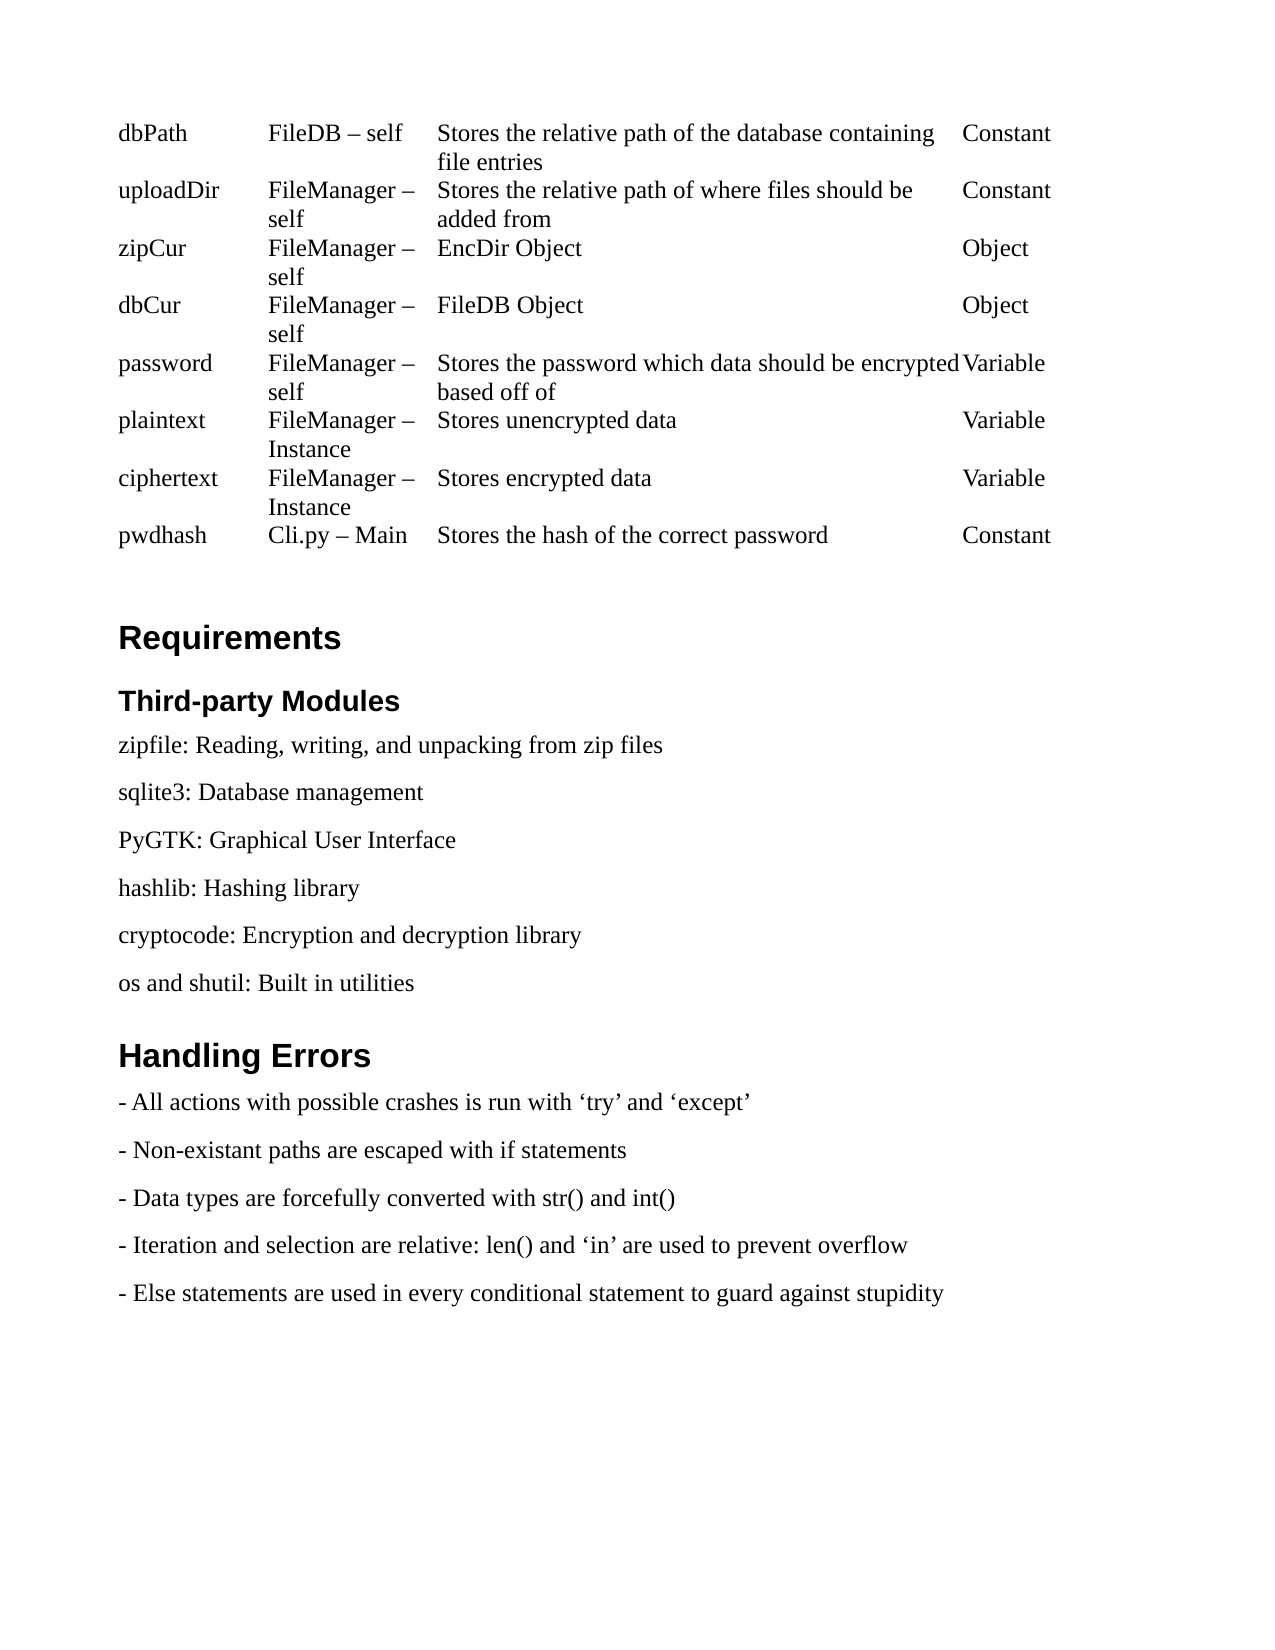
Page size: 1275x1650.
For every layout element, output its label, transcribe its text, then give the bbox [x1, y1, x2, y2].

table_cell pwdhash [118, 521, 268, 549]
text PyGTK: Graphical User Interface [118, 825, 1157, 854]
table_cell Stores the hash of the correct password [437, 521, 962, 549]
table_cell plaintext [118, 406, 268, 463]
table_cell FileManager – self [268, 291, 437, 348]
text hashlib: Hashing library [118, 873, 1157, 901]
subtitle Third-party Modules [118, 683, 1157, 717]
table_cell Stores the password which data should be encrypted based off of [437, 348, 962, 406]
subtitle Handling Errors [118, 1036, 1157, 1075]
text - Iteration and selection are relative: len() and ‘in’ are used to prevent overflow [118, 1230, 1157, 1259]
table_cell password [118, 348, 268, 406]
table_cell FileDB – self [268, 118, 437, 176]
table_cell zipCur [118, 233, 268, 291]
text - Non-existant paths are escaped with if statements [118, 1135, 1157, 1164]
table_cell Constant [962, 176, 1157, 233]
table_cell Stores the relative path of where files should be added from [437, 176, 962, 233]
text - Else statements are used in every conditional statement to guard against stupidity [118, 1278, 1157, 1307]
table_cell Variable [962, 348, 1157, 406]
table_cell Variable [962, 406, 1157, 463]
table_cell EncDir Object [437, 233, 962, 291]
table_cell FileManager – Instance [268, 463, 437, 521]
table_cell uploadDir [118, 176, 268, 233]
text - All actions with possible crashes is run with ‘try’ and ‘except’ [118, 1087, 1157, 1116]
table_cell ciphertext [118, 463, 268, 521]
table_cell Constant [962, 118, 1157, 176]
table_cell Object [962, 291, 1157, 348]
table_cell Object [962, 233, 1157, 291]
table_cell FileDB Object [437, 291, 962, 348]
table_cell dbPath [118, 118, 268, 176]
table_cell Stores unencrypted data [437, 406, 962, 463]
table_cell FileManager – Instance [268, 406, 437, 463]
text sqlite3: Database management [118, 777, 1157, 806]
text zipfile: Reading, writing, and unpacking from zip files [118, 730, 1157, 758]
text cryptocode: Encryption and decryption library [118, 920, 1157, 949]
table_cell dbCur [118, 291, 268, 348]
table_cell FileManager – self [268, 348, 437, 406]
table_cell Constant [962, 521, 1157, 549]
table_cell Cli.py – Main [268, 521, 437, 549]
table_cell Variable [962, 463, 1157, 521]
table_cell Stores encrypted data [437, 463, 962, 521]
table_cell FileManager – self [268, 233, 437, 291]
text - Data types are forcefully converted with str() and int() [118, 1183, 1157, 1211]
table_cell Stores the relative path of the database containing file entries [437, 118, 962, 176]
table_cell FileManager – self [268, 176, 437, 233]
subtitle Requirements [118, 618, 1157, 656]
text os and shutil: Built in utilities [118, 968, 1157, 997]
